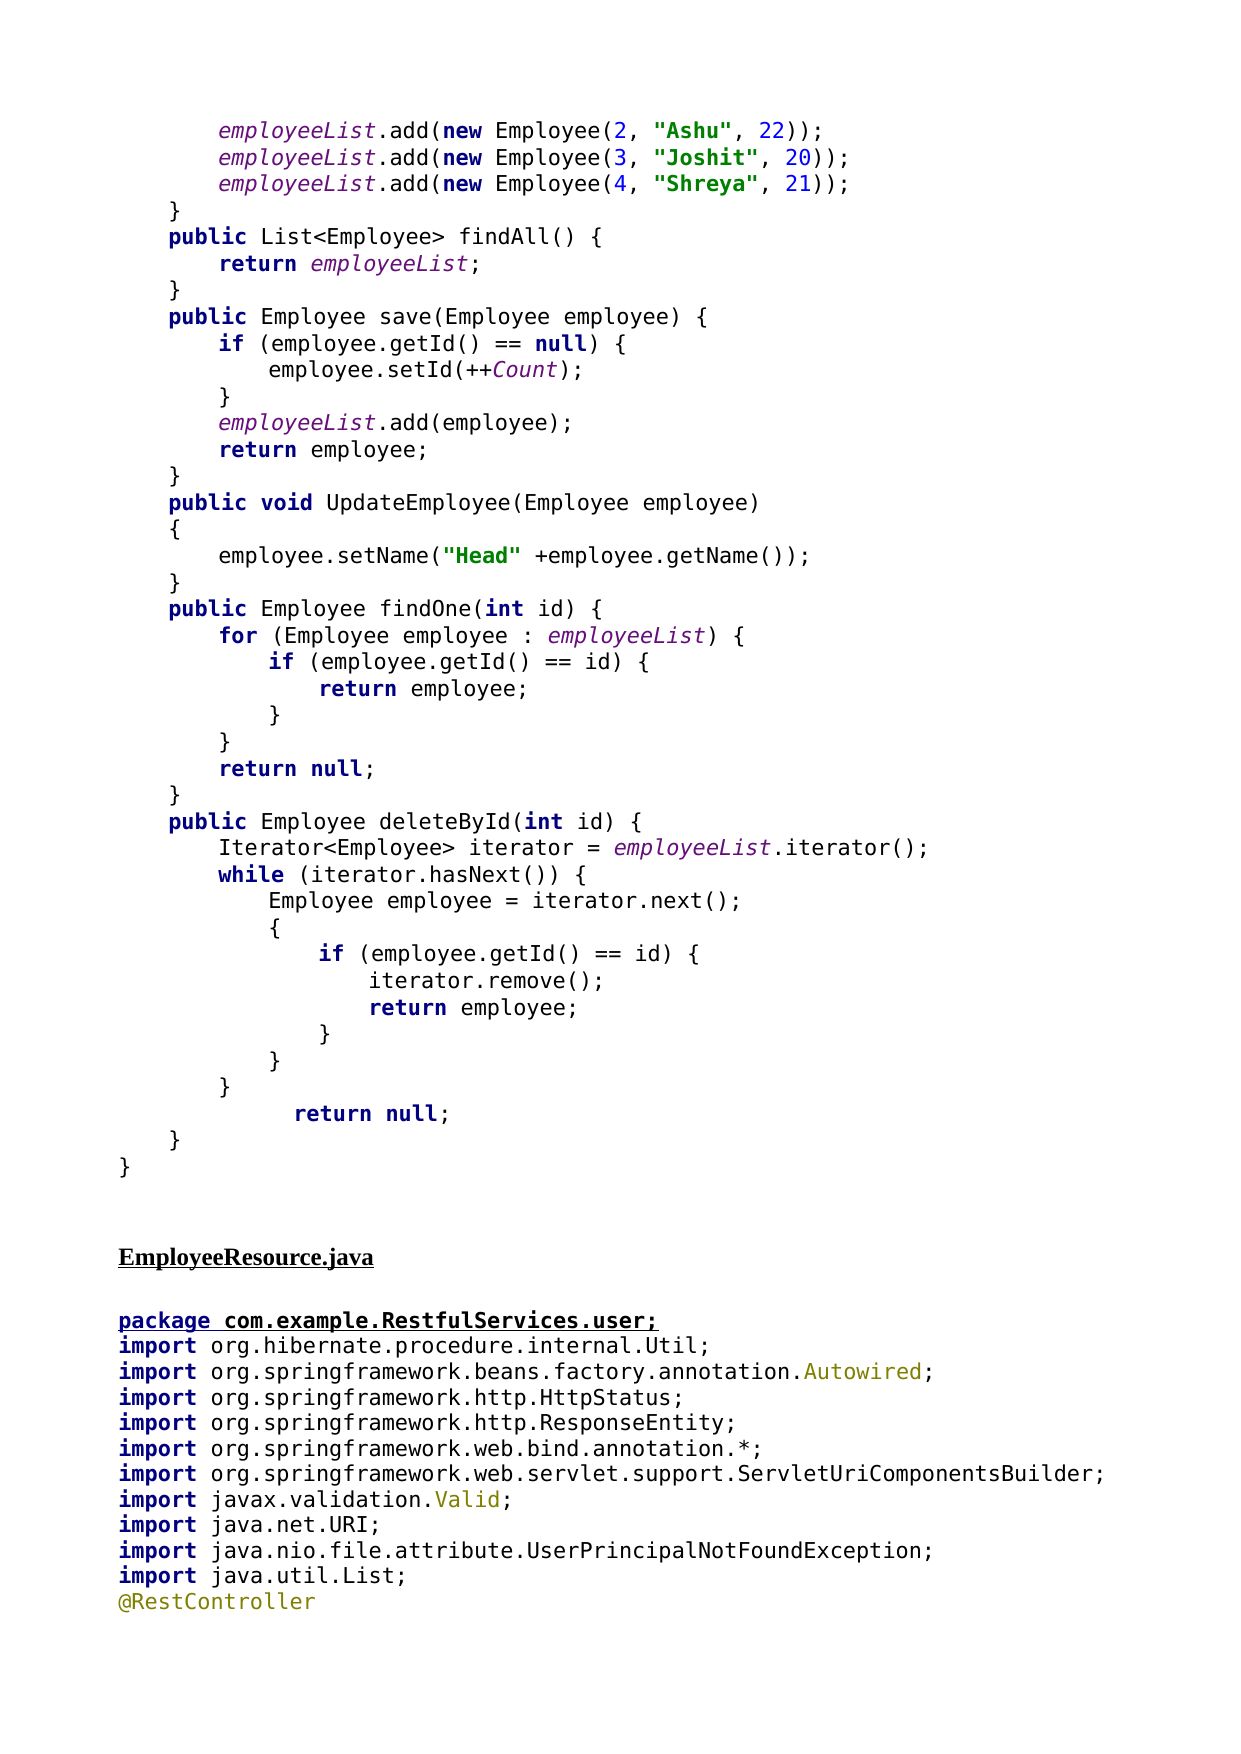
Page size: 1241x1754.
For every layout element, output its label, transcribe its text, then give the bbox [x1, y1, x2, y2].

text { [118, 915, 1122, 942]
text import org.springframework.http.ResponseEntity; [118, 1410, 1122, 1436]
text import org.springframework.web.bind.annotation.*; [118, 1436, 1122, 1461]
text import org.springframework.http.HttpStatus; [118, 1385, 1122, 1410]
text Iterator<Employee> iterator = employeeList.iterator(); [118, 835, 1122, 862]
text return employee; [118, 676, 1122, 702]
text return employeeList; [118, 251, 1122, 277]
text import org.springframework.beans.factory.annotation.Autowired; [118, 1359, 1122, 1385]
text public void UpdateEmployee(Employee employee) [118, 490, 1122, 517]
text return employee; [118, 437, 1122, 463]
text public Employee findOne(int id) { [118, 596, 1122, 623]
text import java.util.List; [118, 1563, 1122, 1589]
text @RestController [118, 1589, 1122, 1614]
text import javax.validation.Valid; [118, 1487, 1122, 1512]
text } [118, 198, 1122, 224]
text public List<Employee> findAll() { [118, 224, 1122, 251]
text } [118, 1127, 1122, 1154]
text } [118, 1154, 1122, 1179]
text } [118, 729, 1122, 756]
text } [118, 384, 1122, 410]
text if (employee.getId() == null) { [118, 331, 1122, 357]
text import java.nio.file.attribute.UserPrincipalNotFoundException; [118, 1538, 1122, 1563]
text employeeList.add(new Employee(4, "Shreya", 21)); [118, 171, 1122, 198]
text public Employee save(Employee employee) { [118, 304, 1122, 331]
text return employee; [118, 995, 1122, 1021]
text } [118, 1048, 1122, 1074]
text } [118, 463, 1122, 490]
text return null; [118, 1101, 1122, 1127]
text Employee employee = iterator.next(); [118, 888, 1122, 915]
text return null; [118, 756, 1122, 782]
text for (Employee employee : employeeList) { [118, 623, 1122, 649]
text employee.setName("Head" +employee.getName()); [118, 543, 1122, 570]
text } [118, 702, 1122, 729]
text } [118, 782, 1122, 809]
text if (employee.getId() == id) { [118, 649, 1122, 676]
text { [118, 517, 1122, 543]
text EmployeeResource.java [118, 1242, 1122, 1271]
text } [118, 570, 1122, 596]
text import org.hibernate.procedure.internal.Util; [118, 1334, 1122, 1359]
text while (iterator.hasNext()) { [118, 862, 1122, 888]
text public Employee deleteById(int id) { [118, 809, 1122, 835]
text employeeList.add(employee); [118, 410, 1122, 437]
text import java.net.URI; [118, 1512, 1122, 1538]
text employee.setId(++Count); [118, 357, 1122, 384]
text package com.example.RestfulServices.user; [118, 1308, 1122, 1334]
text } [118, 1074, 1122, 1101]
text if (employee.getId() == id) { [118, 942, 1122, 968]
text } [118, 1021, 1122, 1048]
text employeeList.add(new Employee(2, "Ashu", 22)); [118, 118, 1122, 145]
text } [118, 277, 1122, 304]
text import org.springframework.web.servlet.support.ServletUriComponentsBuilder; [118, 1461, 1122, 1487]
text employeeList.add(new Employee(3, "Joshit", 20)); [118, 145, 1122, 171]
text iterator.remove(); [118, 968, 1122, 995]
